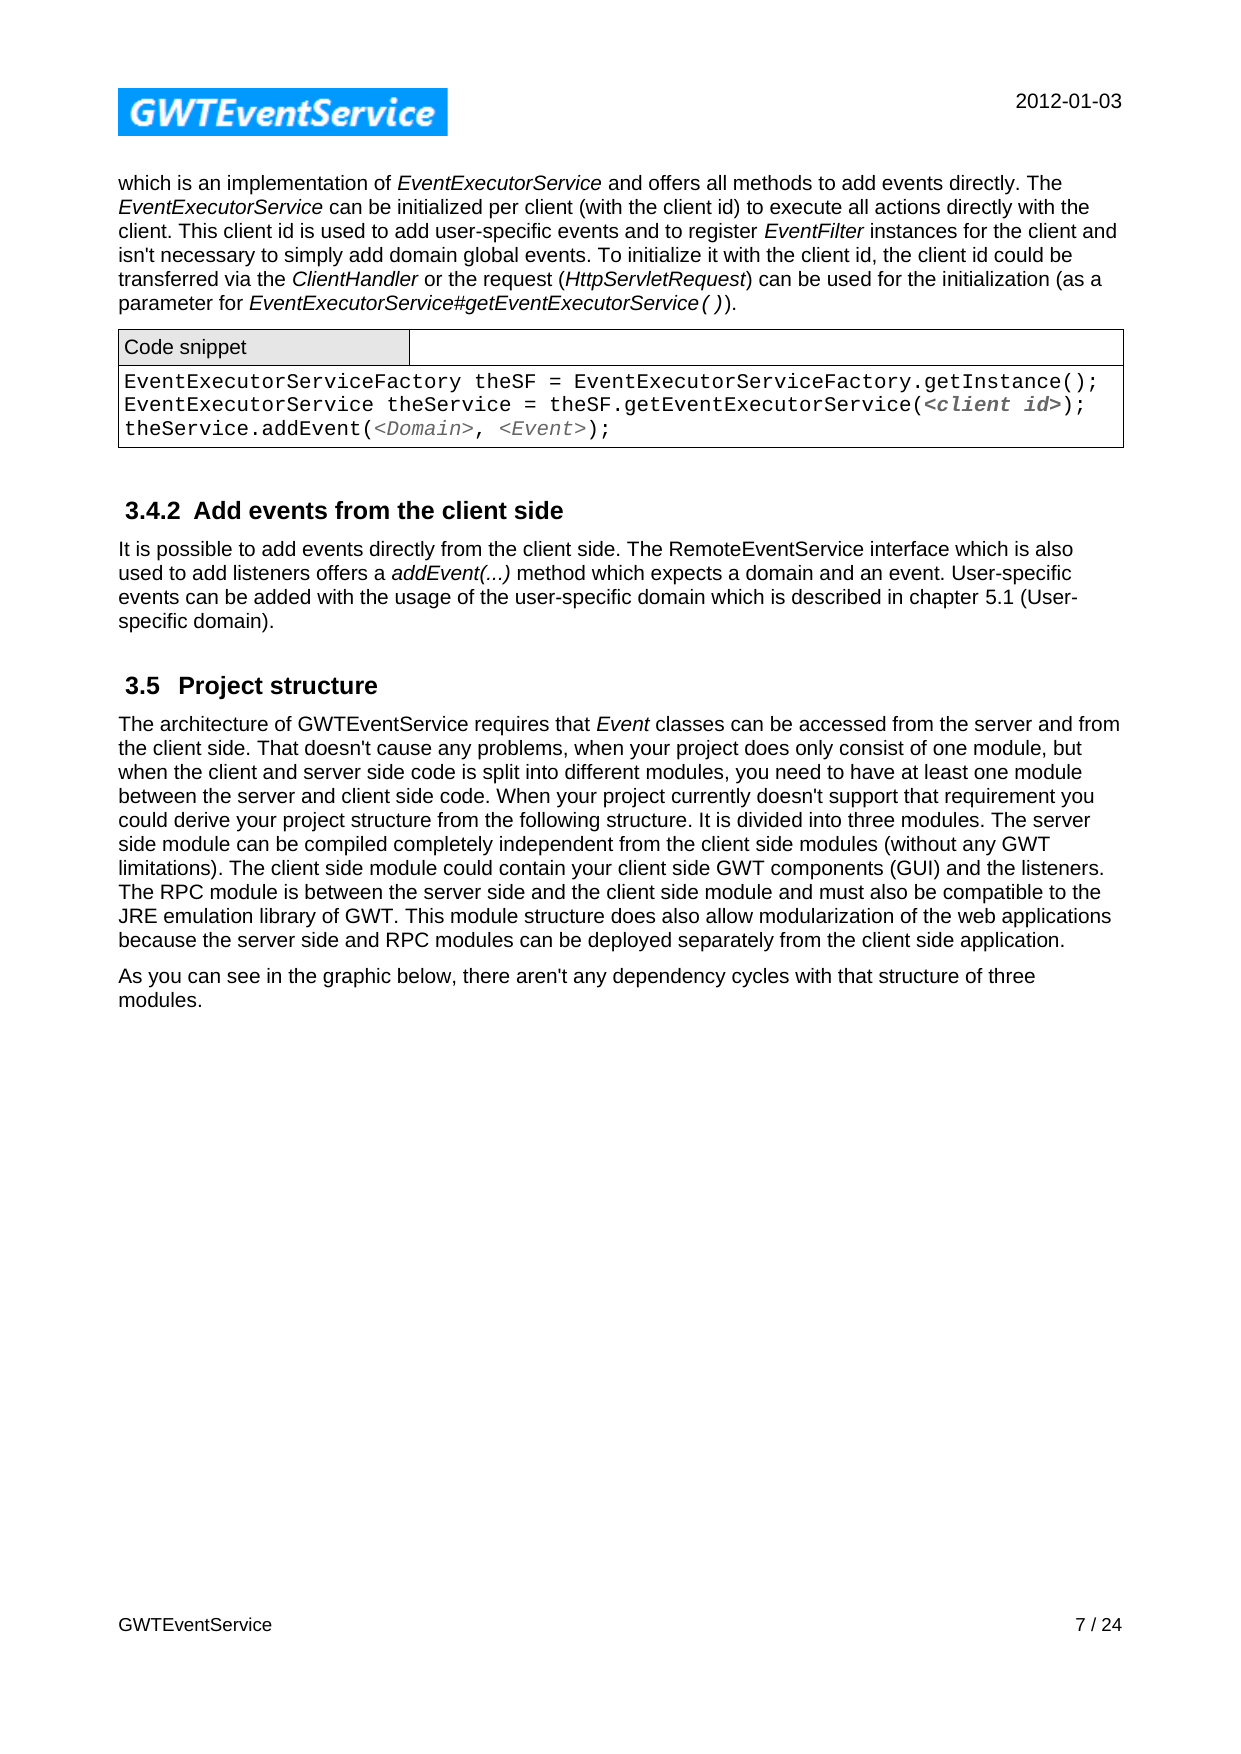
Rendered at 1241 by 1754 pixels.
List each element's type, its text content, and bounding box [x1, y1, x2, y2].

picture [118, 88, 448, 136]
text which is an implementation of EventExecutorService and offers all methods to add events directly. The EventExecutorService can be initialized per client (with the client id) to execute all actions directly with the client. This client id is used to add user-specific events and to register EventFilter instances for the client and isn't necessary to simply add domain global events. To initialize it with the client id, the client id could be transferred via the ClientHandler or the request (HttpServletRequest) can be used for the initialization (as a parameter for EventExecutorService#getEventExecutorService()). [118, 171, 1122, 317]
table_cell EventExecutorServiceFactory theSF = EventExecutorServiceFactory.getInstance(); EventExecutorService theService = theSF.getEventExecutorService(<client id>); theService.addEvent(<Domain>, <Event>); [119, 366, 1123, 447]
table_header Code snippet [119, 330, 409, 365]
text As you can see in the graphic below, there aren't any dependency cycles with that structure of three modules. [118, 964, 1122, 1012]
text It is possible to add events directly from the client side. The RemoteEventService interface which is also used to add listeners offers a addEvent(...) method which expects a domain and an event. User-specific events can be added with the usage of the user-specific domain which is described in chapter 5.1 (User-specific domain). [118, 537, 1122, 633]
subtitle Add events from the client side [118, 496, 1122, 525]
subtitle Project structure [118, 671, 1122, 699]
table_header [410, 330, 1123, 365]
text The architecture of GWTEventService requires that Event classes can be accessed from the server and from the client side. That doesn't cause any problems, when your project does only consist of one module, but when the client and server side code is split into different modules, you need to have at least one module between the server and client side code. When your project currently doesn't support that requirement you could derive your project structure from the following structure. It is divided into three modules. The server side module can be compiled completely independent from the client side modules (without any GWT limitations). The client side module could contain your client side GWT components (GUI) and the listeners. The RPC module is between the server side and the client side module and must also be compatible to the JRE emulation library of GWT. This module structure does also allow modularization of the web applications because the server side and RPC modules can be deployed separately from the client side application. [118, 712, 1122, 951]
